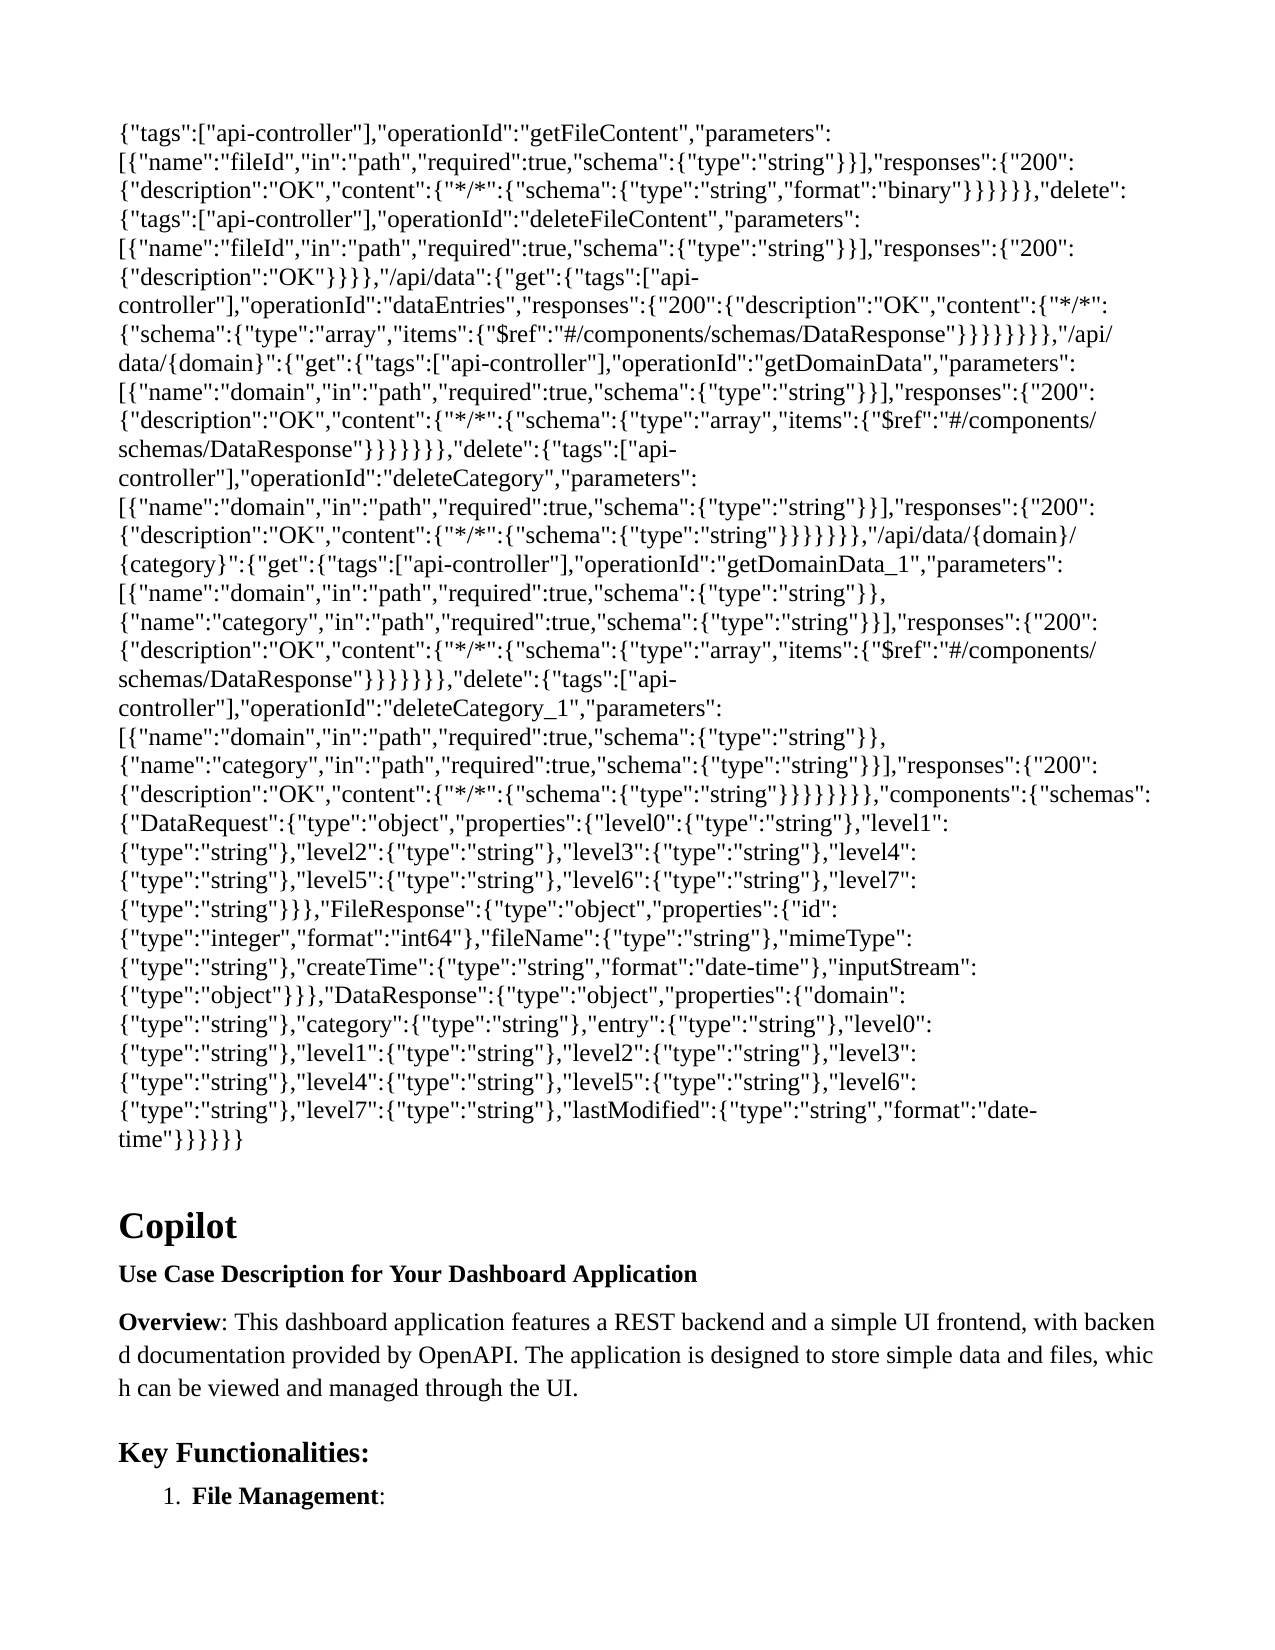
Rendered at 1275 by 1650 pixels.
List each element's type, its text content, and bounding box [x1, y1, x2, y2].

text Use Case Description for Your Dashboard Application [118, 1259, 1157, 1288]
text Overview: This dashboard application features a REST backend and a simple UI frontend, with backend documentation provided by OpenAPI. The application is designed to store simple data and files, which can be viewed and managed through the UI. [118, 1307, 1157, 1401]
subtitle Key Functionalities: [118, 1435, 1157, 1468]
subtitle Copilot [118, 1203, 1157, 1247]
list File Management: [162, 1481, 1157, 1510]
text {"tags":["api-controller"],"operationId":"getFileContent","parameters":[{"name":"fileId","in":"path","required":true,"schema":{"type":"string"}}],"responses":{"200":{"description":"OK","content":{"*/*":{"schema":{"type":"string","format":"binary"}}}}}},"delete":{"tags":["api-controller"],"operationId":"deleteFileContent","parameters":[{"name":"fileId","in":"path","required":true,"schema":{"type":"string"}}],"responses":{"200":{"description":"OK"}}}},"/api/data":{"get":{"tags":["api-controller"],"operationId":"dataEntries","responses":{"200":{"description":"OK","content":{"*/*":{"schema":{"type":"array","items":{"$ref":"#/components/schemas/DataResponse"}}}}}}}},"/api/data/{domain}":{"get":{"tags":["api-controller"],"operationId":"getDomainData","parameters":[{"name":"domain","in":"path","required":true,"schema":{"type":"string"}}],"responses":{"200":{"description":"OK","content":{"*/*":{"schema":{"type":"array","items":{"$ref":"#/components/schemas/DataResponse"}}}}}}},"delete":{"tags":["api-controller"],"operationId":"deleteCategory","parameters":[{"name":"domain","in":"path","required":true,"schema":{"type":"string"}}],"responses":{"200":{"description":"OK","content":{"*/*":{"schema":{"type":"string"}}}}}}},"/api/data/{domain}/{category}":{"get":{"tags":["api-controller"],"operationId":"getDomainData_1","parameters":[{"name":"domain","in":"path","required":true,"schema":{"type":"string"}},{"name":"category","in":"path","required":true,"schema":{"type":"string"}}],"responses":{"200":{"description":"OK","content":{"*/*":{"schema":{"type":"array","items":{"$ref":"#/components/schemas/DataResponse"}}}}}}},"delete":{"tags":["api-controller"],"operationId":"deleteCategory_1","parameters":[{"name":"domain","in":"path","required":true,"schema":{"type":"string"}},{"name":"category","in":"path","required":true,"schema":{"type":"string"}}],"responses":{"200":{"description":"OK","content":{"*/*":{"schema":{"type":"string"}}}}}}}},"components":{"schemas":{"DataRequest":{"type":"object","properties":{"level0":{"type":"string"},"level1":{"type":"string"},"level2":{"type":"string"},"level3":{"type":"string"},"level4":{"type":"string"},"level5":{"type":"string"},"level6":{"type":"string"},"level7":{"type":"string"}}},"FileResponse":{"type":"object","properties":{"id":{"type":"integer","format":"int64"},"fileName":{"type":"string"},"mimeType":{"type":"string"},"createTime":{"type":"string","format":"date-time"},"inputStream":{"type":"object"}}},"DataResponse":{"type":"object","properties":{"domain":{"type":"string"},"category":{"type":"string"},"entry":{"type":"string"},"level0":{"type":"string"},"level1":{"type":"string"},"level2":{"type":"string"},"level3":{"type":"string"},"level4":{"type":"string"},"level5":{"type":"string"},"level6":{"type":"string"},"level7":{"type":"string"},"lastModified":{"type":"string","format":"date-time"}}}}}} [118, 118, 1157, 1153]
